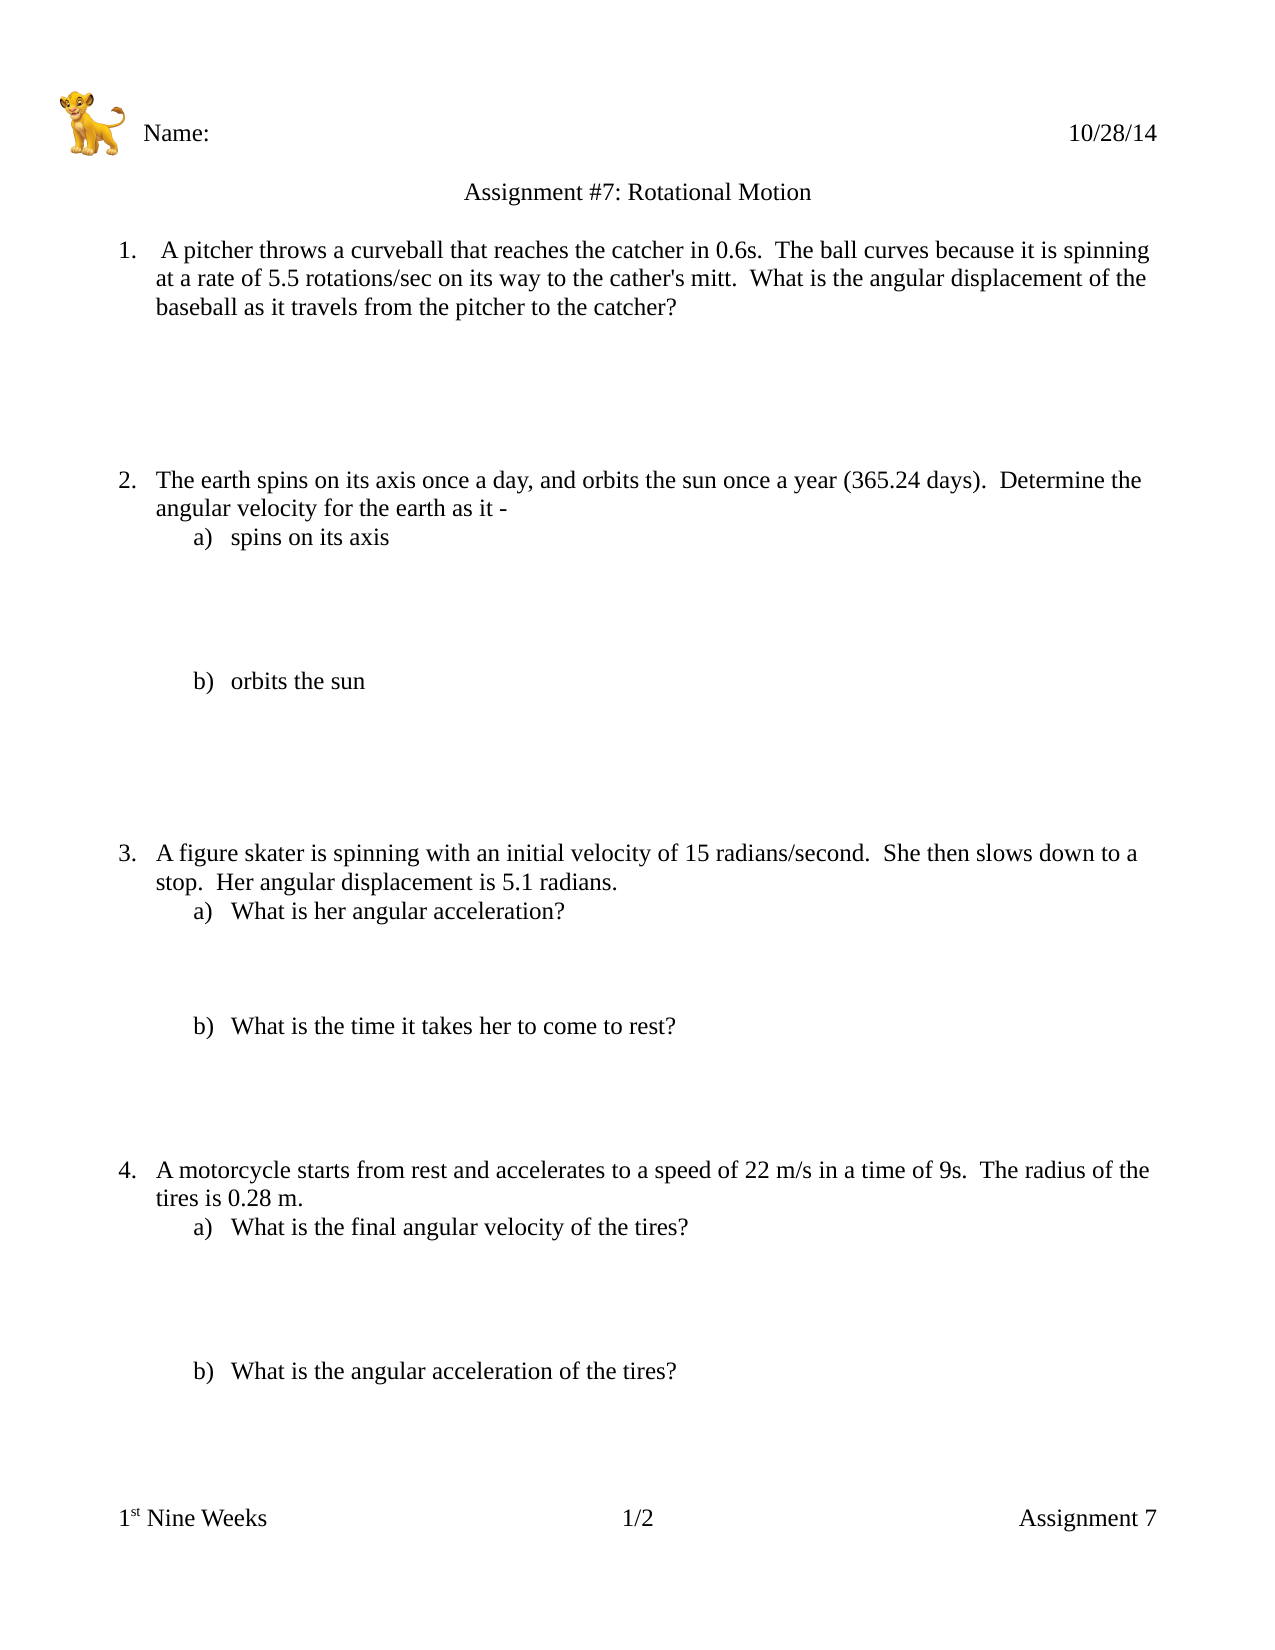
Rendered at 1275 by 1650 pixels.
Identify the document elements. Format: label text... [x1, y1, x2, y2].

text Assignment #7: Rotational Motion [118, 177, 1157, 206]
list What is her angular acceleration? [193, 896, 1157, 925]
list A motorcycle starts from rest and accelerates to a speed of 22 m/s in a time of 9s. The radius of the tires is 0.28 m. [118, 1155, 1157, 1212]
list orbits the sun [193, 666, 1157, 695]
list The earth spins on its axis once a day, and orbits the sun once a year (365.24 days). Determine the angular velocity for the earth as it - [118, 465, 1157, 522]
list spins on its axis [193, 522, 1157, 551]
list What is the final angular velocity of the tires? [193, 1212, 1157, 1241]
list What is the angular acceleration of the tires? [193, 1356, 1157, 1385]
list A figure skater is spinning with an initial velocity of 15 radians/second. She then slows down to a stop. Her angular displacement is 5.1 radians. [118, 838, 1157, 896]
picture [48, 81, 136, 156]
list A pitcher throws a curveball that reaches the catcher in 0.6s. The ball curves because it is spinning at a rate of 5.5 rotations/sec on its way to the cather's mitt. What is the angular displacement of the baseball as it travels from the pitcher to the catcher? [118, 235, 1157, 321]
list What is the time it takes her to come to rest? [193, 1011, 1157, 1040]
